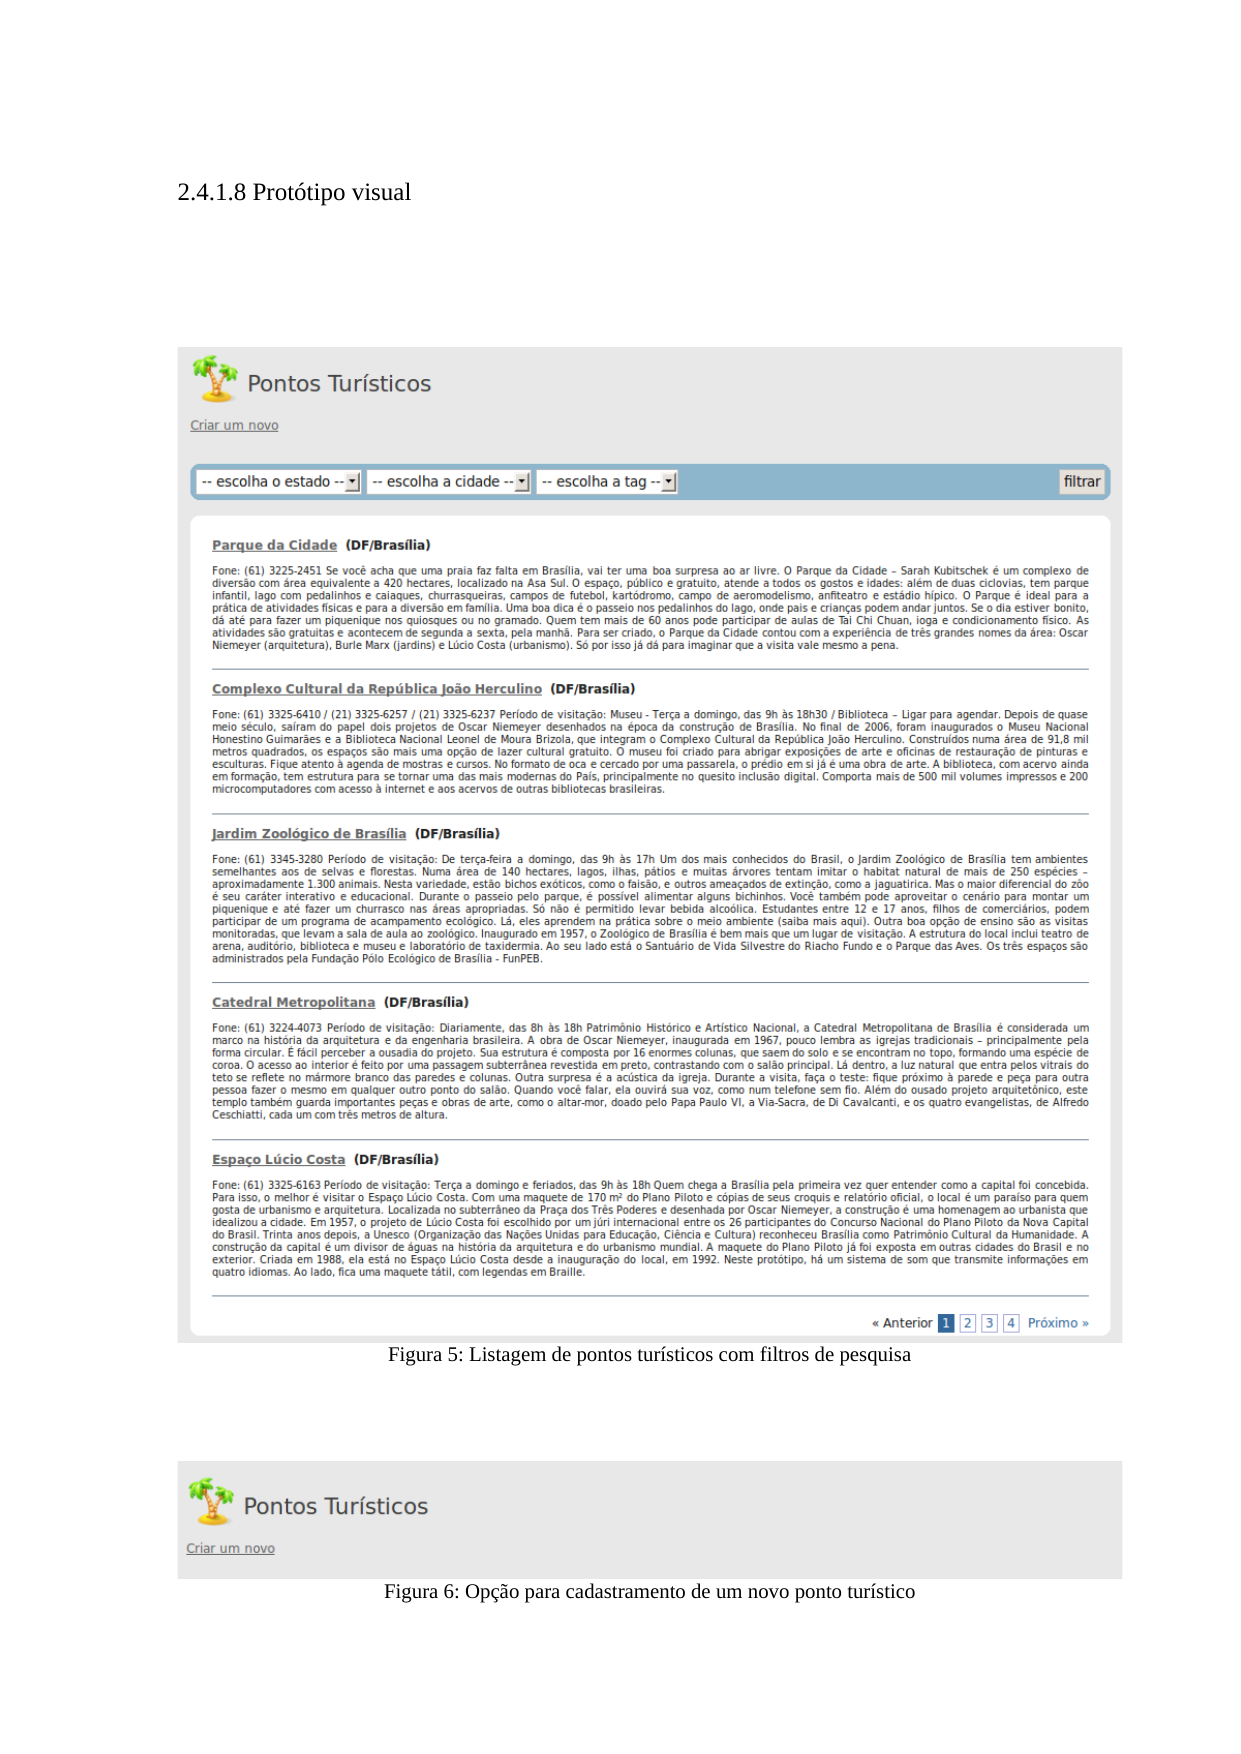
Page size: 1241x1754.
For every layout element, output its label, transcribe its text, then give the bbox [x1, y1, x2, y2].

picture [177, 1461, 1123, 1579]
text Figura 6: Opção para cadastramento de um novo ponto turístico [177, 1579, 1122, 1603]
text Figura 5: Listagem de pontos turísticos com filtros de pesquisa [177, 1343, 1122, 1366]
subtitle Protótipo visual [177, 177, 1122, 206]
picture [177, 347, 1123, 1343]
